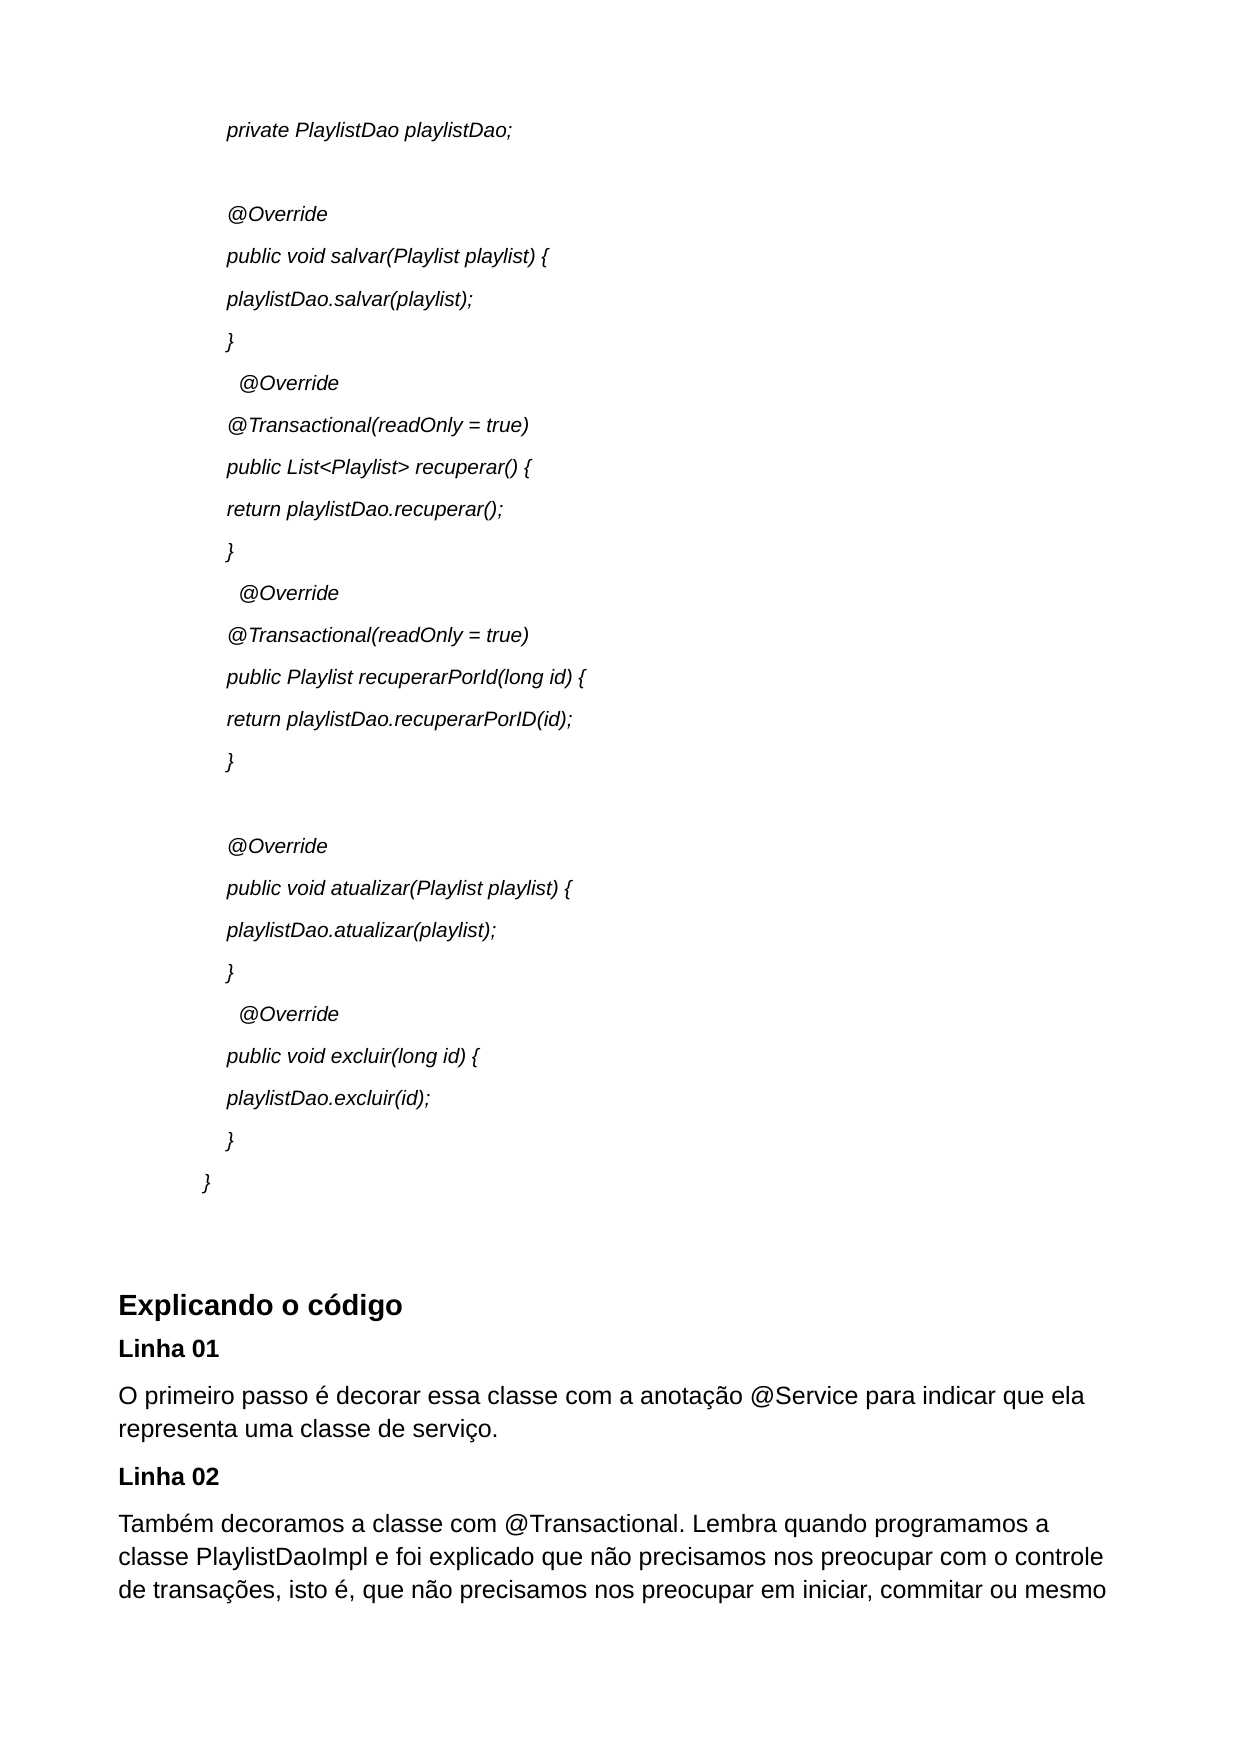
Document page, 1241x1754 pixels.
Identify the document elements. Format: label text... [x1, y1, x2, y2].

text Também decoramos a classe com @Transactional. Lembra quando programamos a classe PlaylistDaoImpl e foi explicado que não precisamos nos preocupar com o controle de transações, isto é, que não precisamos nos preocupar em iniciar, commitar ou mesmo [118, 1509, 1122, 1604]
text O primeiro passo é decorar essa classe com a anotação @Service para indicar que ela representa uma classe de serviço. [118, 1381, 1122, 1443]
text } [192, 1170, 1122, 1194]
text playlistDao.excluir(id); [192, 1086, 1122, 1110]
text } [192, 749, 1122, 773]
text Linha 02 [118, 1462, 1122, 1491]
text @Override [192, 202, 1122, 226]
text } [192, 328, 1122, 352]
text } [192, 539, 1122, 563]
text return playlistDao.recuperar(); [192, 497, 1122, 521]
text public Playlist recuperarPorId(long id) { [192, 665, 1122, 689]
text @Override [192, 581, 1122, 605]
text playlistDao.atualizar(playlist); [192, 918, 1122, 942]
text public void excluir(long id) { [192, 1044, 1122, 1068]
text public List<Playlist> recuperar() { [192, 455, 1122, 479]
text private PlaylistDao playlistDao; [192, 118, 1122, 142]
text @Override [192, 1002, 1122, 1026]
text public void salvar(Playlist playlist) { [192, 244, 1122, 268]
text Linha 01 [118, 1333, 1122, 1362]
text playlistDao.salvar(playlist); [192, 286, 1122, 310]
text @Override [192, 371, 1122, 394]
text public void atualizar(Playlist playlist) { [192, 876, 1122, 899]
text @Transactional(readOnly = true) [192, 413, 1122, 437]
text @Transactional(readOnly = true) [192, 623, 1122, 647]
text @Override [192, 833, 1122, 857]
text } [192, 1128, 1122, 1152]
subtitle Explicando o código [118, 1287, 1122, 1321]
text return playlistDao.recuperarPorID(id); [192, 707, 1122, 731]
text } [192, 960, 1122, 984]
